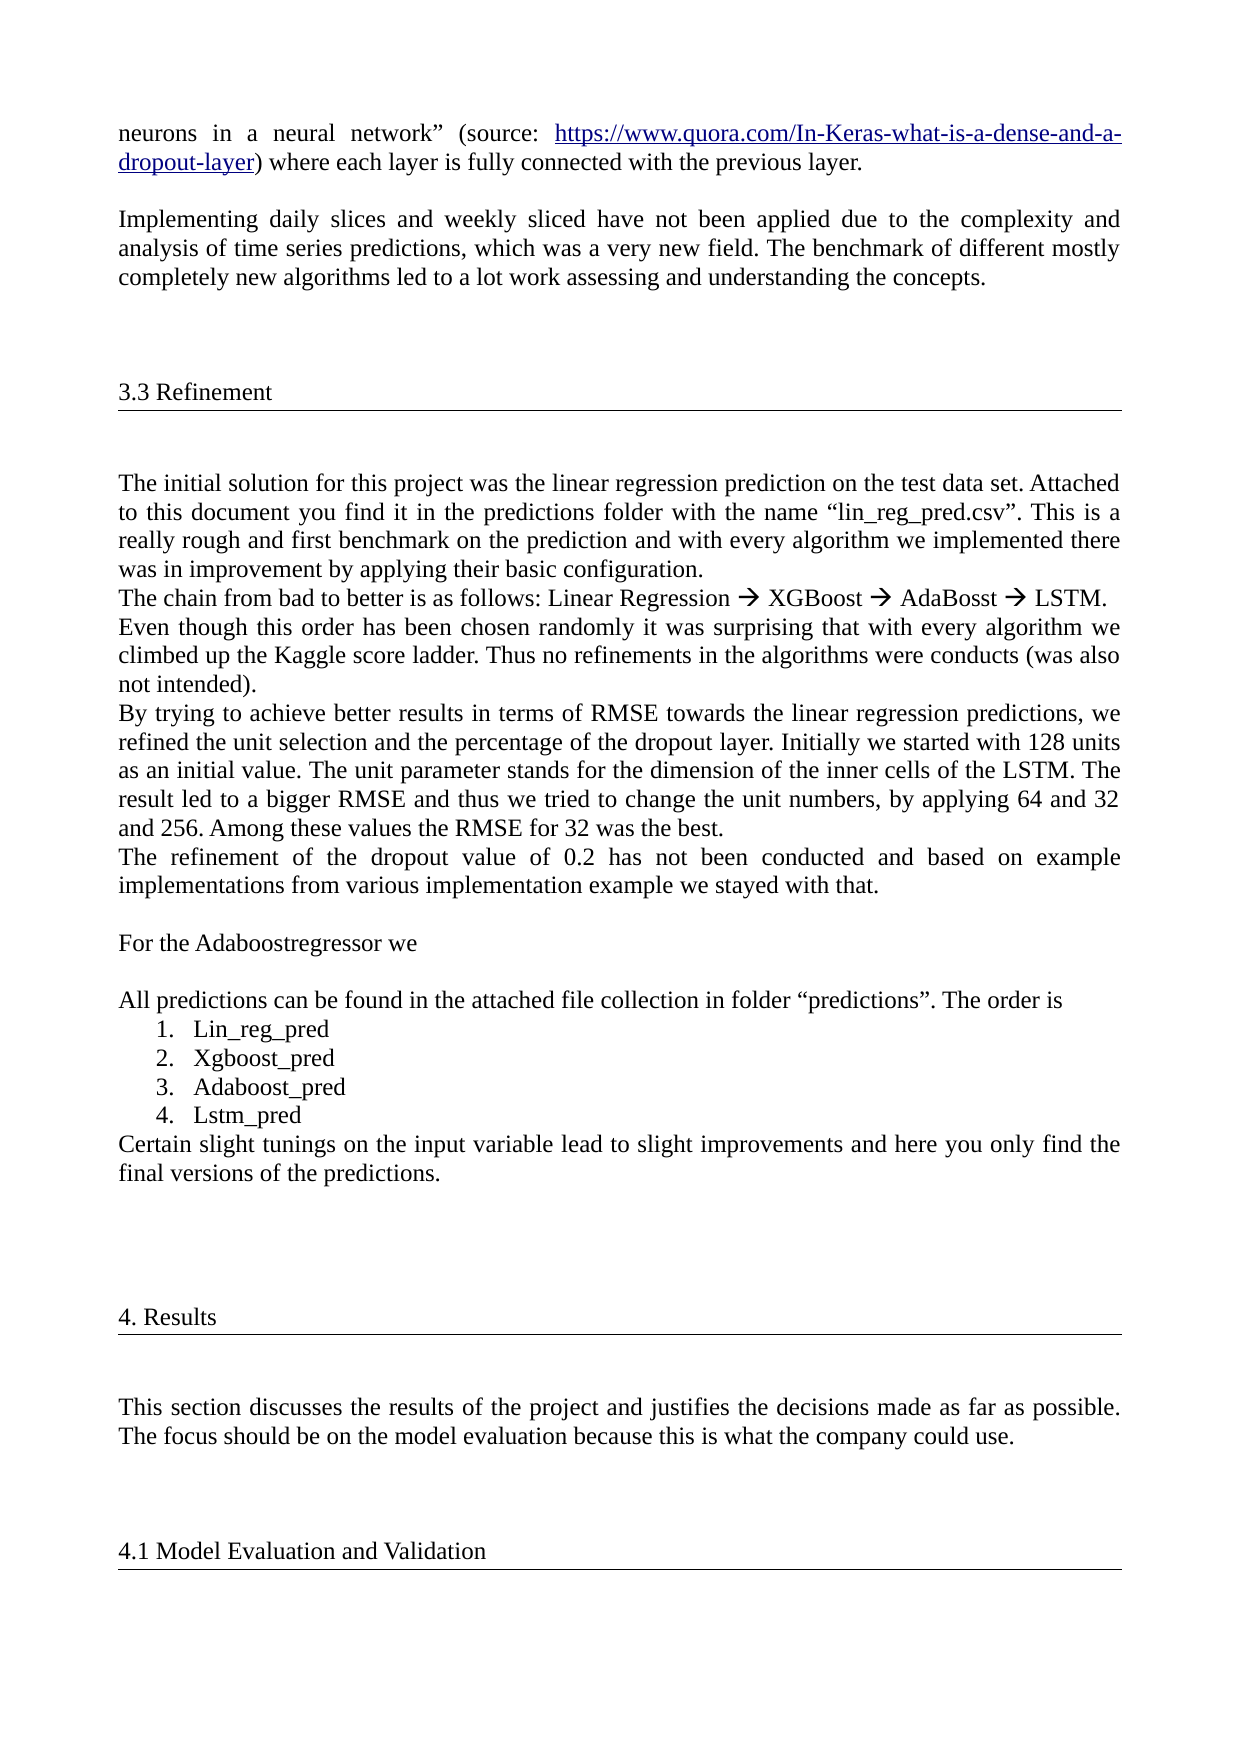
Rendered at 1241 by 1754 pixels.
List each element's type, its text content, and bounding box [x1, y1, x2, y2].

list Adaboost_pred [156, 1072, 1122, 1100]
text By trying to achieve better results in terms of RMSE towards the linear regression predictions, we refined the unit selection and the percentage of the dropout layer. Initially we started with 128 units as an initial value. The unit parameter stands for the dimension of the inner cells of the LSTM. The result led to a bigger RMSE and thus we tried to change the unit numbers, by applying 64 and 32 and 256. Among these values the RMSE for 32 was the best. [118, 698, 1122, 842]
text Even though this order has been chosen randomly it was surprising that with every algorithm we climbed up the Kaggle score ladder. Thus no refinements in the algorithms were conducts (was also not intended). [118, 612, 1122, 698]
text The refinement of the dropout value of 0.2 has not been conducted and based on example implementations from various implementation example we stayed with that. [118, 842, 1122, 899]
text neurons in a neural network” (source: https://www.quora.com/In-Keras-what-is-a-dense-and-a-dropout-layer) where each layer is fully connected with the previous layer. [118, 118, 1122, 176]
text The initial solution for this project was the linear regression prediction on the test data set. Attached to this document you find it in the predictions folder with the name “lin_reg_pred.csv”. This is a really rough and first benchmark on the prediction and with every algorithm we implemented there was in improvement by applying their basic configuration. [118, 468, 1122, 583]
list Lin_reg_pred [156, 1014, 1122, 1043]
text The chain from bad to better is as follows: Linear Regression  XGBoost  AdaBosst  LSTM. [118, 583, 1122, 612]
text Implementing daily slices and weekly sliced have not been applied due to the complexity and analysis of time series predictions, which was a very new field. The benchmark of different mostly completely new algorithms led to a lot work assessing and understanding the concepts. [118, 204, 1122, 291]
list Xgboost_pred [156, 1043, 1122, 1072]
list Lstm_pred [156, 1100, 1122, 1129]
text 4. Results [118, 1302, 1122, 1334]
text All predictions can be found in the attached file collection in folder “predictions”. The order is [118, 985, 1122, 1014]
text 4.1 Model Evaluation and Validation [118, 1536, 1122, 1569]
text Certain slight tunings on the input variable lead to slight improvements and here you only find the final versions of the predictions. [118, 1129, 1122, 1187]
text 3.3 Refinement [118, 377, 1122, 410]
text For the Adaboostregressor we [118, 928, 1122, 957]
text This section discusses the results of the project and justifies the decisions made as far as possible. The focus should be on the model evaluation because this is what the company could use. [118, 1392, 1122, 1450]
